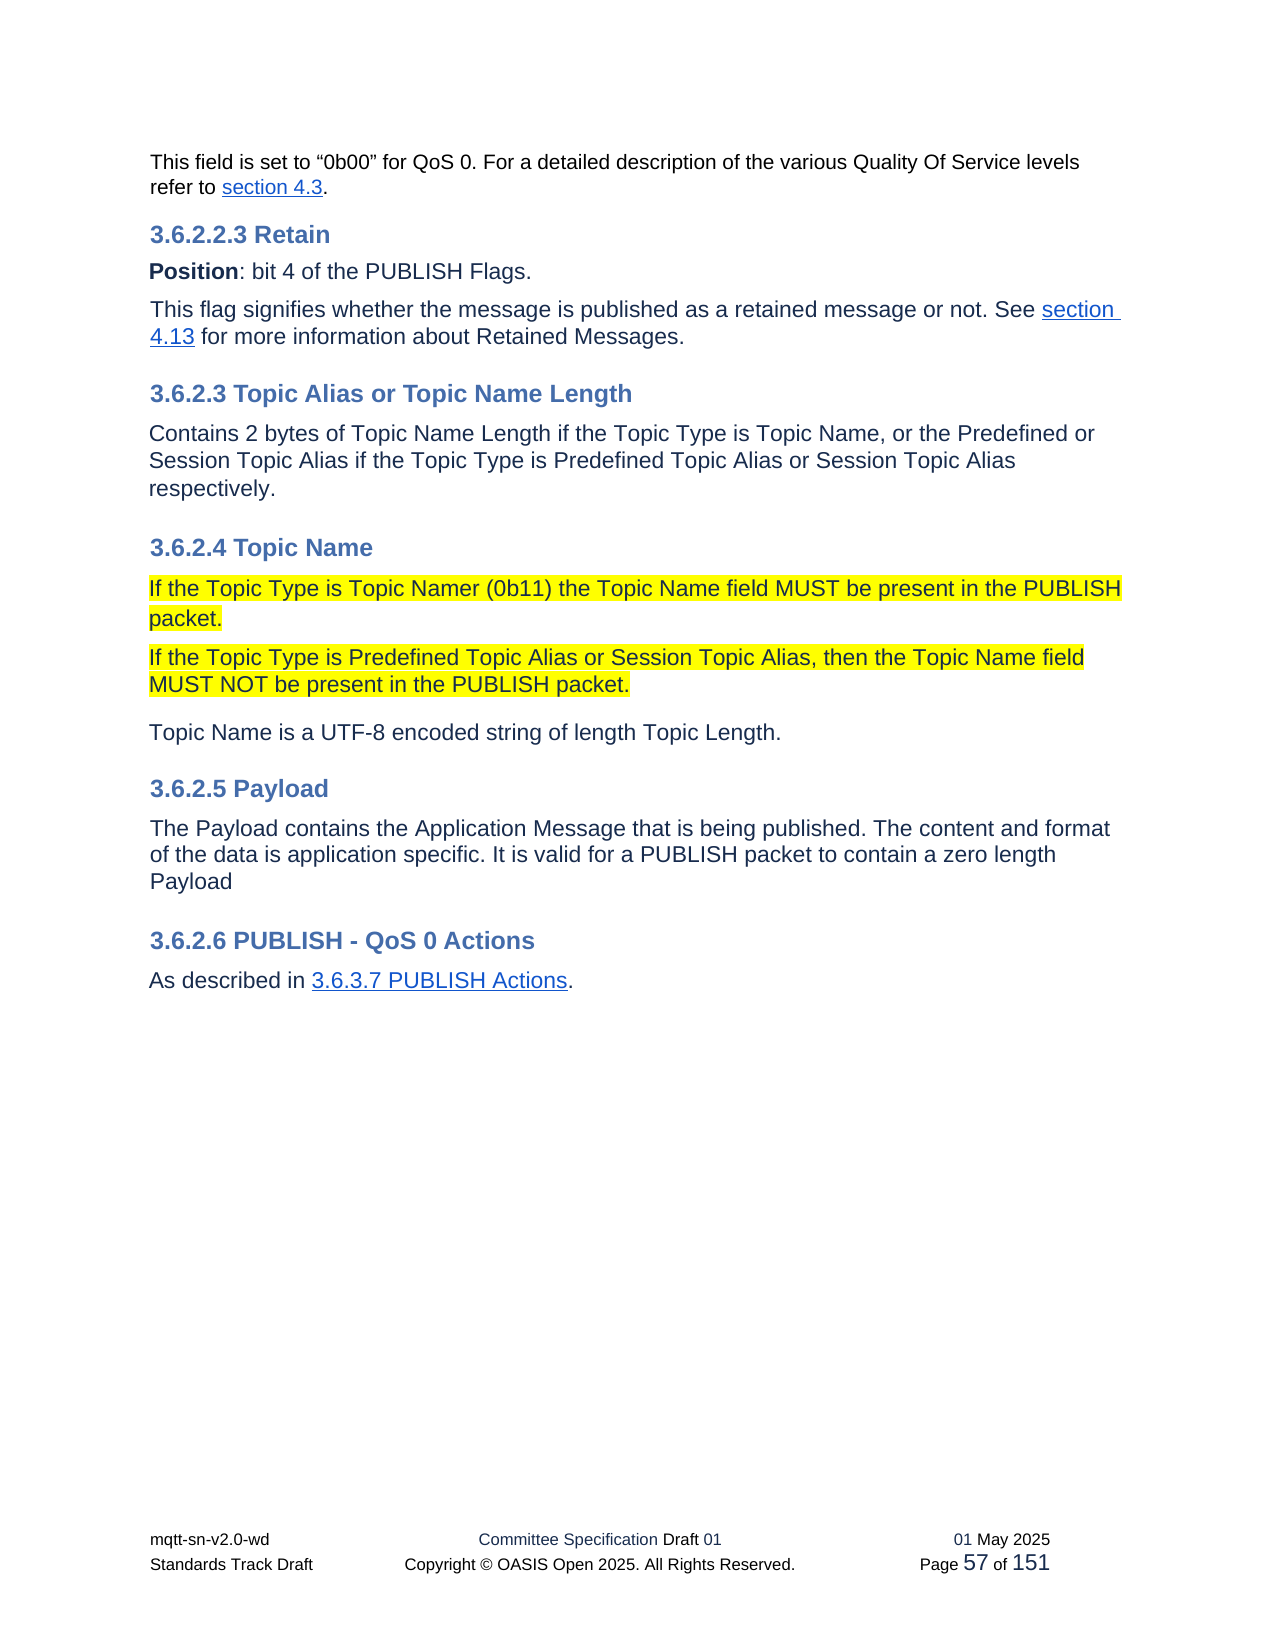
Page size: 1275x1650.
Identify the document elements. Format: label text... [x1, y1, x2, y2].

subtitle 3.6.2.6 PUBLISH - QoS 0 Actions [150, 926, 1124, 954]
subtitle 3.6.2.2.3 Retain [150, 220, 1124, 249]
text This field is set to “0b00” for QoS 0. For a detailed description of the various Quality Of Service levels refer to section 4.3. [150, 150, 1124, 198]
text Contains 2 bytes of Topic Name Length if the Topic Type is Topic Name, or the Predefined or Session Topic Alias if the Topic Type is Predefined Topic Alias or Session Topic Alias respectively. [148, 420, 1124, 501]
text The Payload contains the Application Message that is being published. The content and format of the data is application specific. It is valid for a PUBLISH packet to contain a zero length Payload [149, 815, 1124, 894]
text If the Topic Type is Predefined Topic Alias or Session Topic Alias, then the Topic Name field MUST NOT be present in the PUBLISH packet. [148, 643, 1124, 697]
text If the Topic Type is Topic Namer (0b11) the Topic Name field MUST be present in the PUBLISH packet. [148, 575, 1124, 631]
text Topic Name is a UTF-8 encoded string of length Topic Length. [148, 718, 1124, 745]
text This flag signifies whether the message is published as a retained message or not. See section 4.13 for more information about Retained Messages. [150, 296, 1124, 349]
subtitle 3.6.2.4 Topic Name [150, 533, 1124, 562]
text Position: bit 4 of the PUBLISH Flags. [148, 258, 1124, 284]
subtitle 3.6.2.3 Topic Alias or Topic Name Length [150, 379, 1124, 408]
subtitle 3.6.2.5 Payload [150, 774, 1124, 802]
text As described in 3.6.3.7 PUBLISH Actions. [148, 967, 1124, 993]
